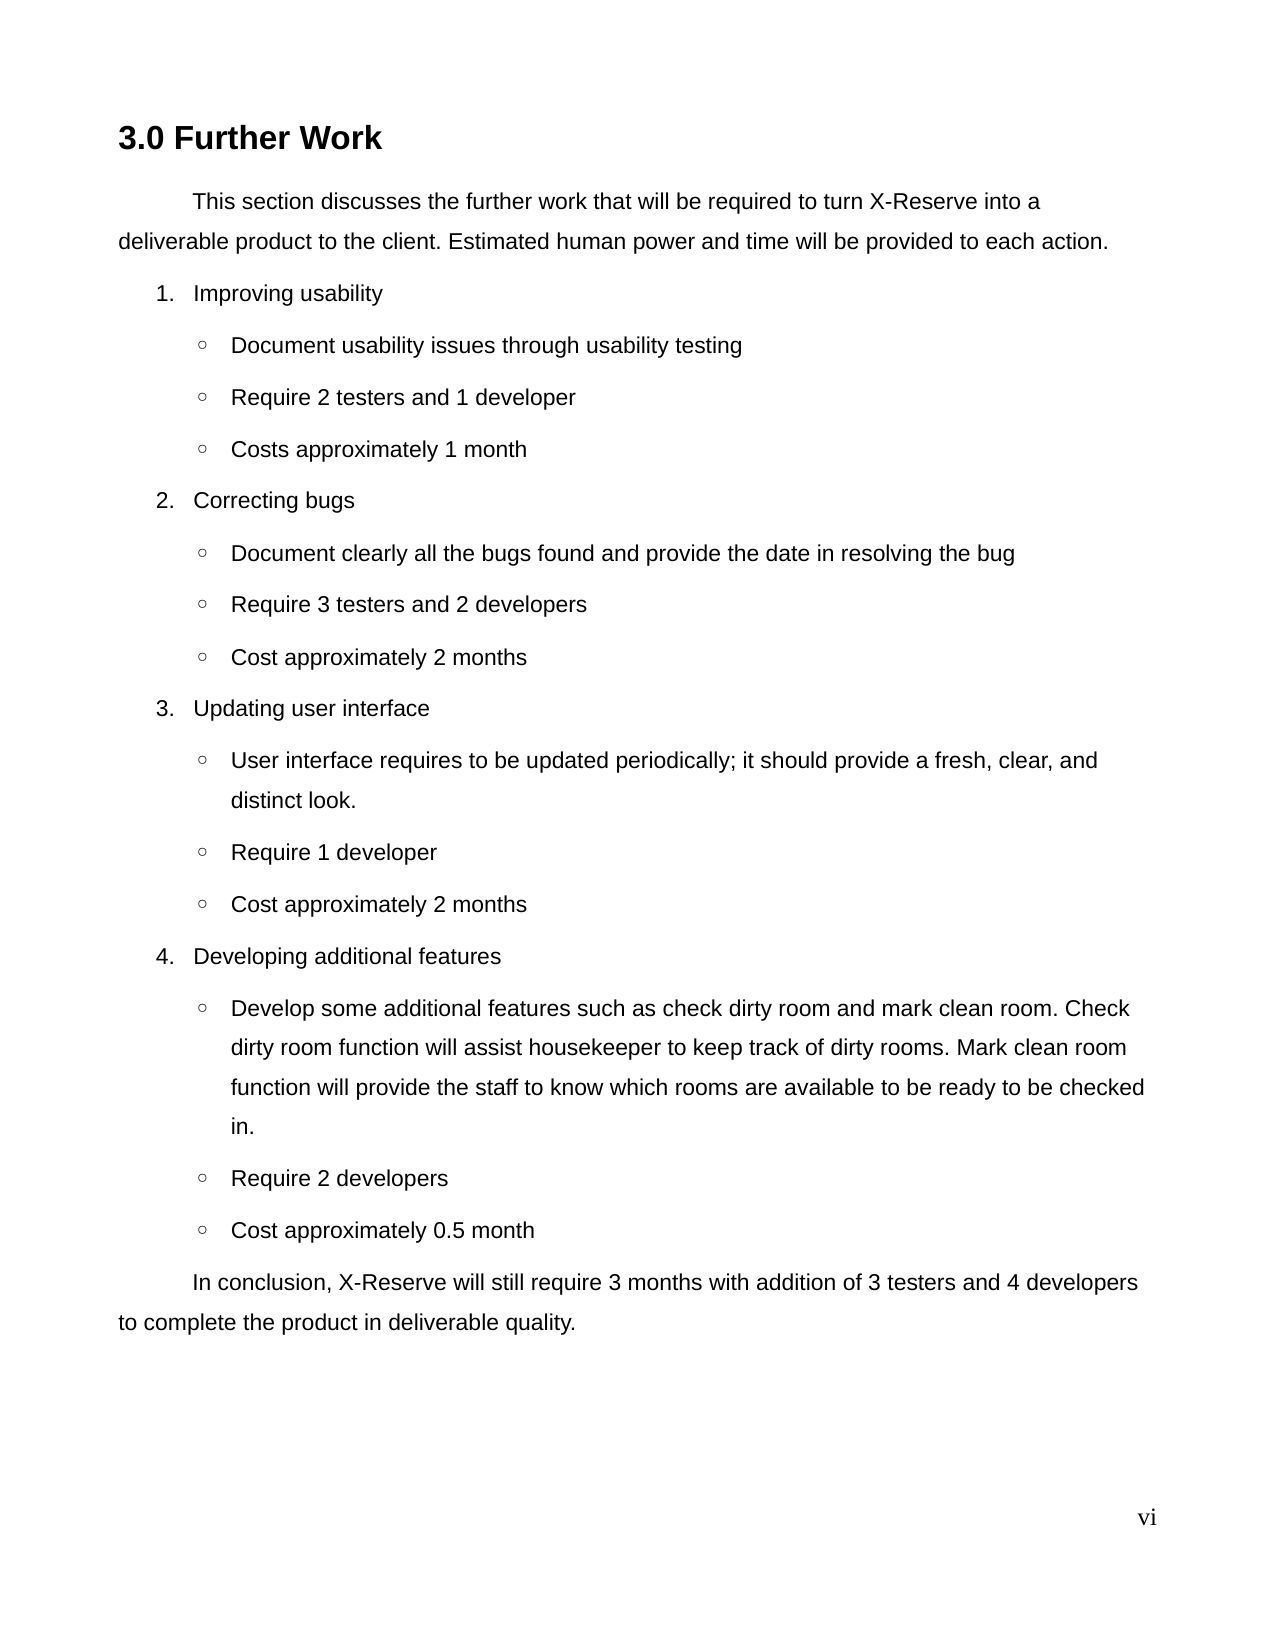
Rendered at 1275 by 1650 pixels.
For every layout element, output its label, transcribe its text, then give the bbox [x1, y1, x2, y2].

list User interface requires to be updated periodically; it should provide a fresh, clear, and distinct look. [193, 747, 1157, 813]
list Document usability issues through usability testing [193, 332, 1157, 358]
list Improving usability [156, 279, 1157, 306]
subtitle 3.0 Further Work [118, 118, 1157, 157]
list Costs approximately 1 month [193, 436, 1157, 462]
list Require 1 developer [193, 839, 1157, 865]
list Require 3 testers and 2 developers [193, 591, 1157, 618]
list Developing additional features [156, 943, 1157, 969]
list Cost approximately 0.5 month [193, 1217, 1157, 1243]
list Develop some additional features such as check dirty room and mark clean room. Check dirty room function will assist housekeeper to keep track of dirty rooms. Mark clean room function will provide the staff to know which rooms are available to be ready to be checked in. [193, 995, 1157, 1139]
list Cost approximately 2 months [193, 891, 1157, 917]
list Document clearly all the bugs found and provide the date in resolving the bug [193, 539, 1157, 566]
list Require 2 testers and 1 developer [193, 383, 1157, 410]
list Cost approximately 2 months [193, 643, 1157, 670]
text In conclusion, X-Reserve will still require 3 months with addition of 3 testers and 4 developers to complete the product in deliverable quality. [118, 1269, 1157, 1335]
list Correcting bugs [156, 487, 1157, 514]
list Require 2 developers [193, 1165, 1157, 1192]
list Updating user interface [156, 695, 1157, 722]
text This section discusses the further work that will be required to turn X-Reserve into a deliverable product to the client. Estimated human power and time will be provided to each action. [118, 188, 1157, 254]
